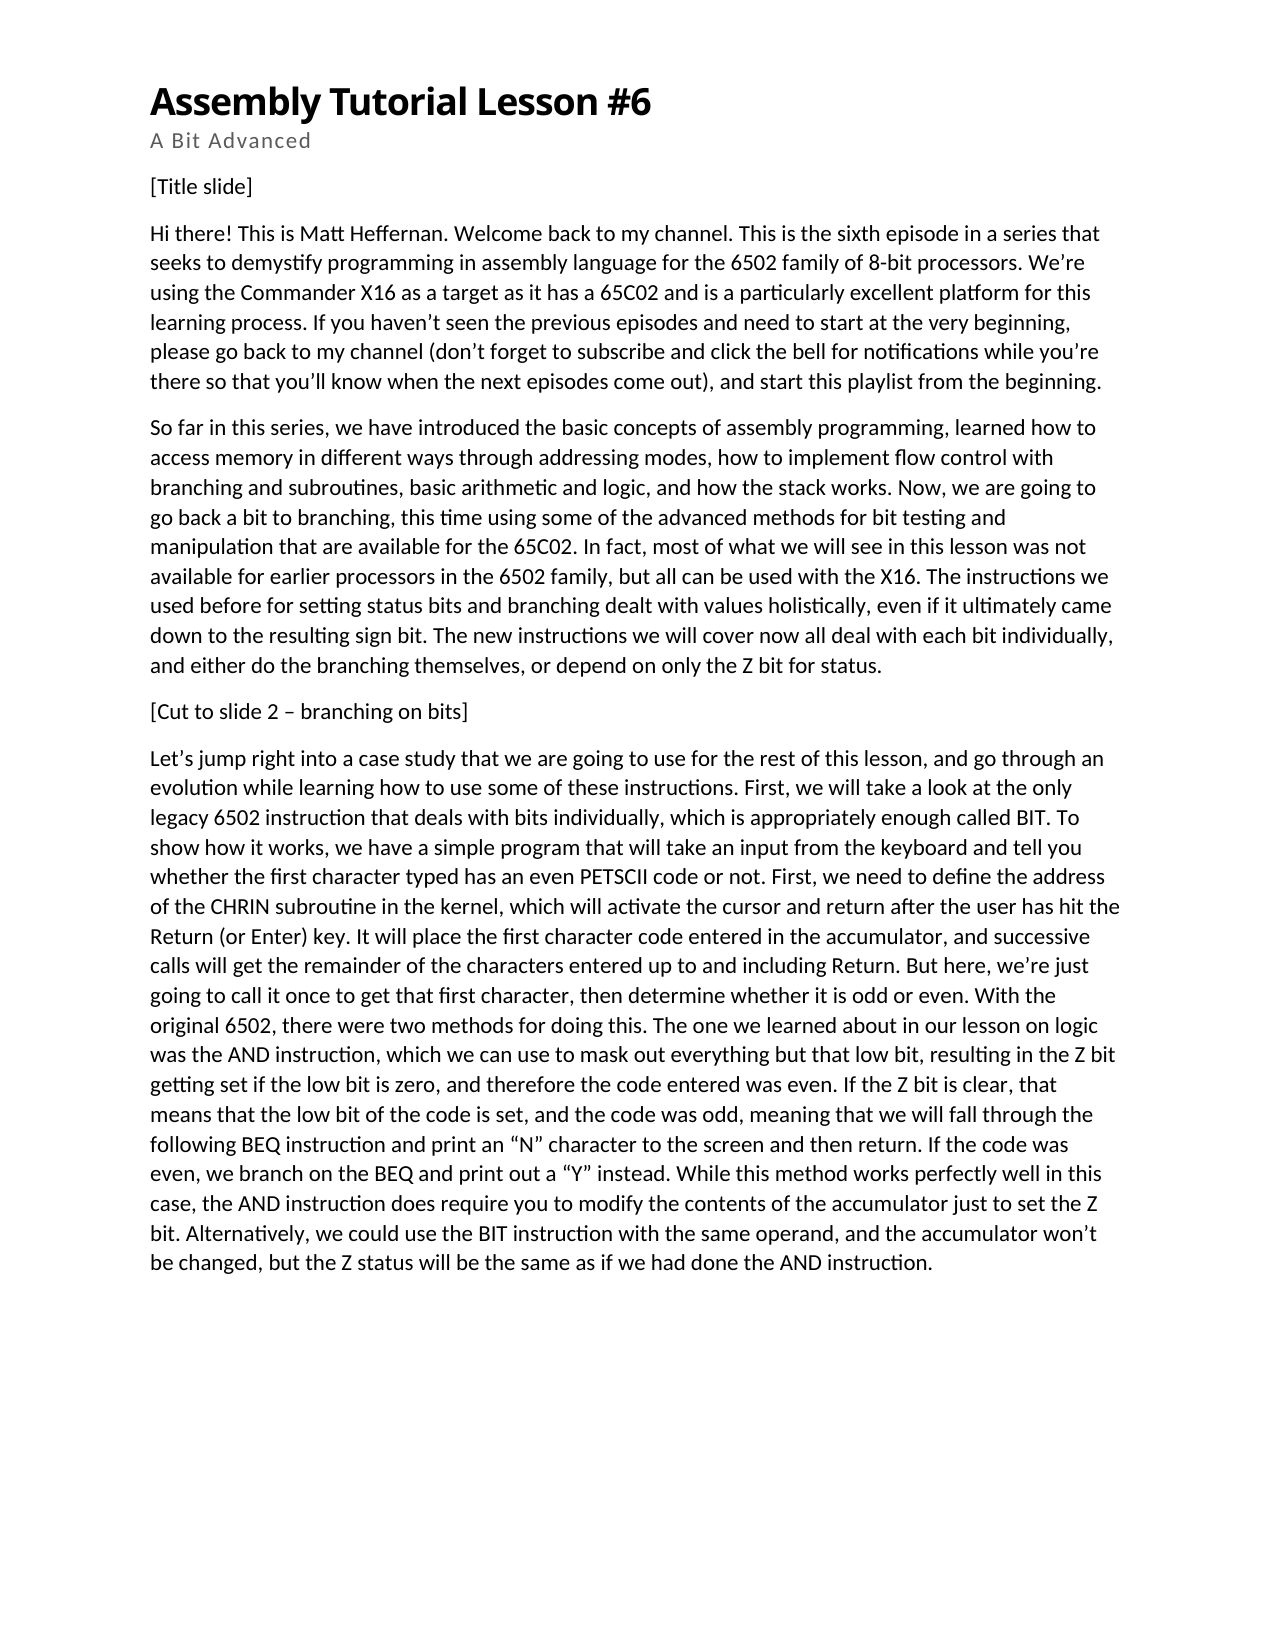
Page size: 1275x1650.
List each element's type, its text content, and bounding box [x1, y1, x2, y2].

text Hi there! This is Matt Heffernan. Welcome back to my channel. This is the sixth episode in a series that seeks to demystify programming in assembly language for the 6502 family of 8-bit processors. We’re using the Commander X16 as a target as it has a 65C02 and is a particularly excellent platform for this learning process. If you haven’t seen the previous episodes and need to start at the very beginning, please go back to my channel (don’t forget to subscribe and click the bell for notifications while you’re there so that you’ll know when the next episodes come out), and start this playlist from the beginning. [150, 219, 1125, 395]
text Let’s jump right into a case study that we are going to use for the rest of this lesson, and go through an evolution while learning how to use some of these instructions. First, we will take a look at the only legacy 6502 instruction that deals with bits individually, which is appropriately enough called BIT. To show how it works, we have a simple program that will take an input from the keyboard and tell you whether the first character typed has an even PETSCII code or not. First, we need to define the address of the CHRIN subroutine in the kernel, which will activate the cursor and return after the user has hit the Return (or Enter) key. It will place the first character code entered in the accumulator, and successive calls will get the remainder of the characters entered up to and including Return. But here, we’re just going to call it once to get that first character, then determine whether it is odd or even. With the original 6502, there were two methods for doing this. The one we learned about in our lesson on logic was the AND instruction, which we can use to mask out everything but that low bit, resulting in the Z bit getting set if the low bit is zero, and therefore the code entered was even. If the Z bit is clear, that means that the low bit of the code is set, and the code was odd, meaning that we will fall through the following BEQ instruction and print an “N” character to the screen and then return. If the code was even, we branch on the BEQ and print out a “Y” instead. While this method works perfectly well in this case, the AND instruction does require you to modify the contents of the accumulator just to set the Z bit. Alternatively, we could use the BIT instruction with the same operand, and the accumulator won’t be changed, but the Z status will be the same as if we had done the AND instruction. [150, 744, 1125, 1276]
text So far in this series, we have introduced the basic concepts of assembly programming, learned how to access memory in different ways through addressing modes, how to implement flow control with branching and subroutines, basic arithmetic and logic, and how the stack works. Now, we are going to go back a bit to branching, this time using some of the advanced methods for bit testing and manipulation that are available for the 65C02. In fact, most of what we will see in this lesson was not available for earlier processors in the 6502 family, but all can be used with the X16. The instructions we used before for setting status bits and branching dealt with values holistically, even if it ultimately came down to the resulting sign bit. The new instructions we will cover now all deal with each bit individually, and either do the branching themselves, or depend on only the Z bit for status. [150, 413, 1125, 679]
title Assembly Tutorial Lesson #6 [150, 75, 1125, 126]
text [Cut to slide 2 – branching on bits] [150, 697, 1125, 725]
subtitle A Bit Advanced [150, 126, 1125, 154]
text [Title slide] [150, 172, 1125, 200]
